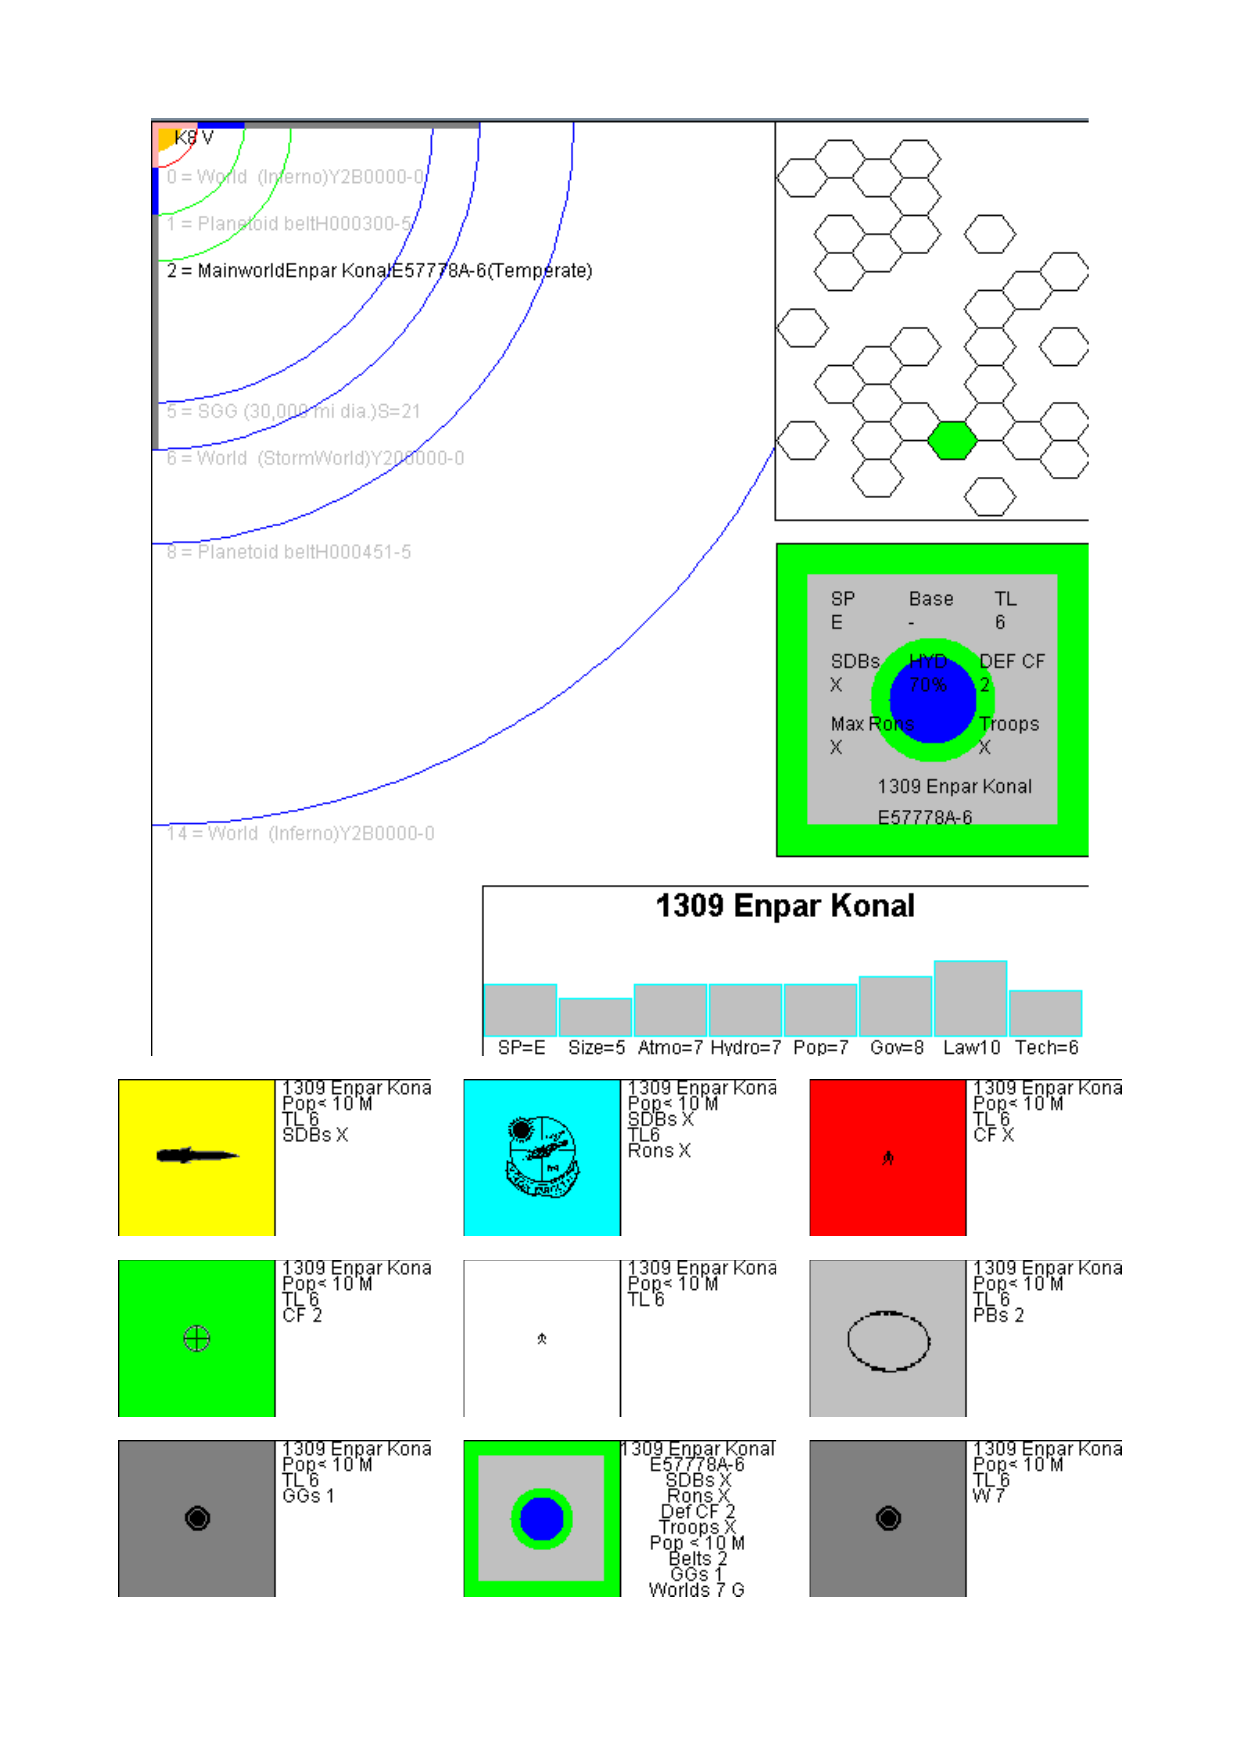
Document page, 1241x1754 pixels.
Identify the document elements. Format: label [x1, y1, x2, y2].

picture [463, 1440, 777, 1597]
picture [118, 1260, 431, 1417]
picture [151, 118, 1089, 1056]
picture [809, 1260, 1122, 1417]
picture [809, 1440, 1122, 1597]
picture [118, 1440, 431, 1597]
picture [463, 1260, 777, 1417]
picture [463, 1079, 777, 1236]
picture [118, 1079, 431, 1236]
picture [809, 1079, 1122, 1236]
